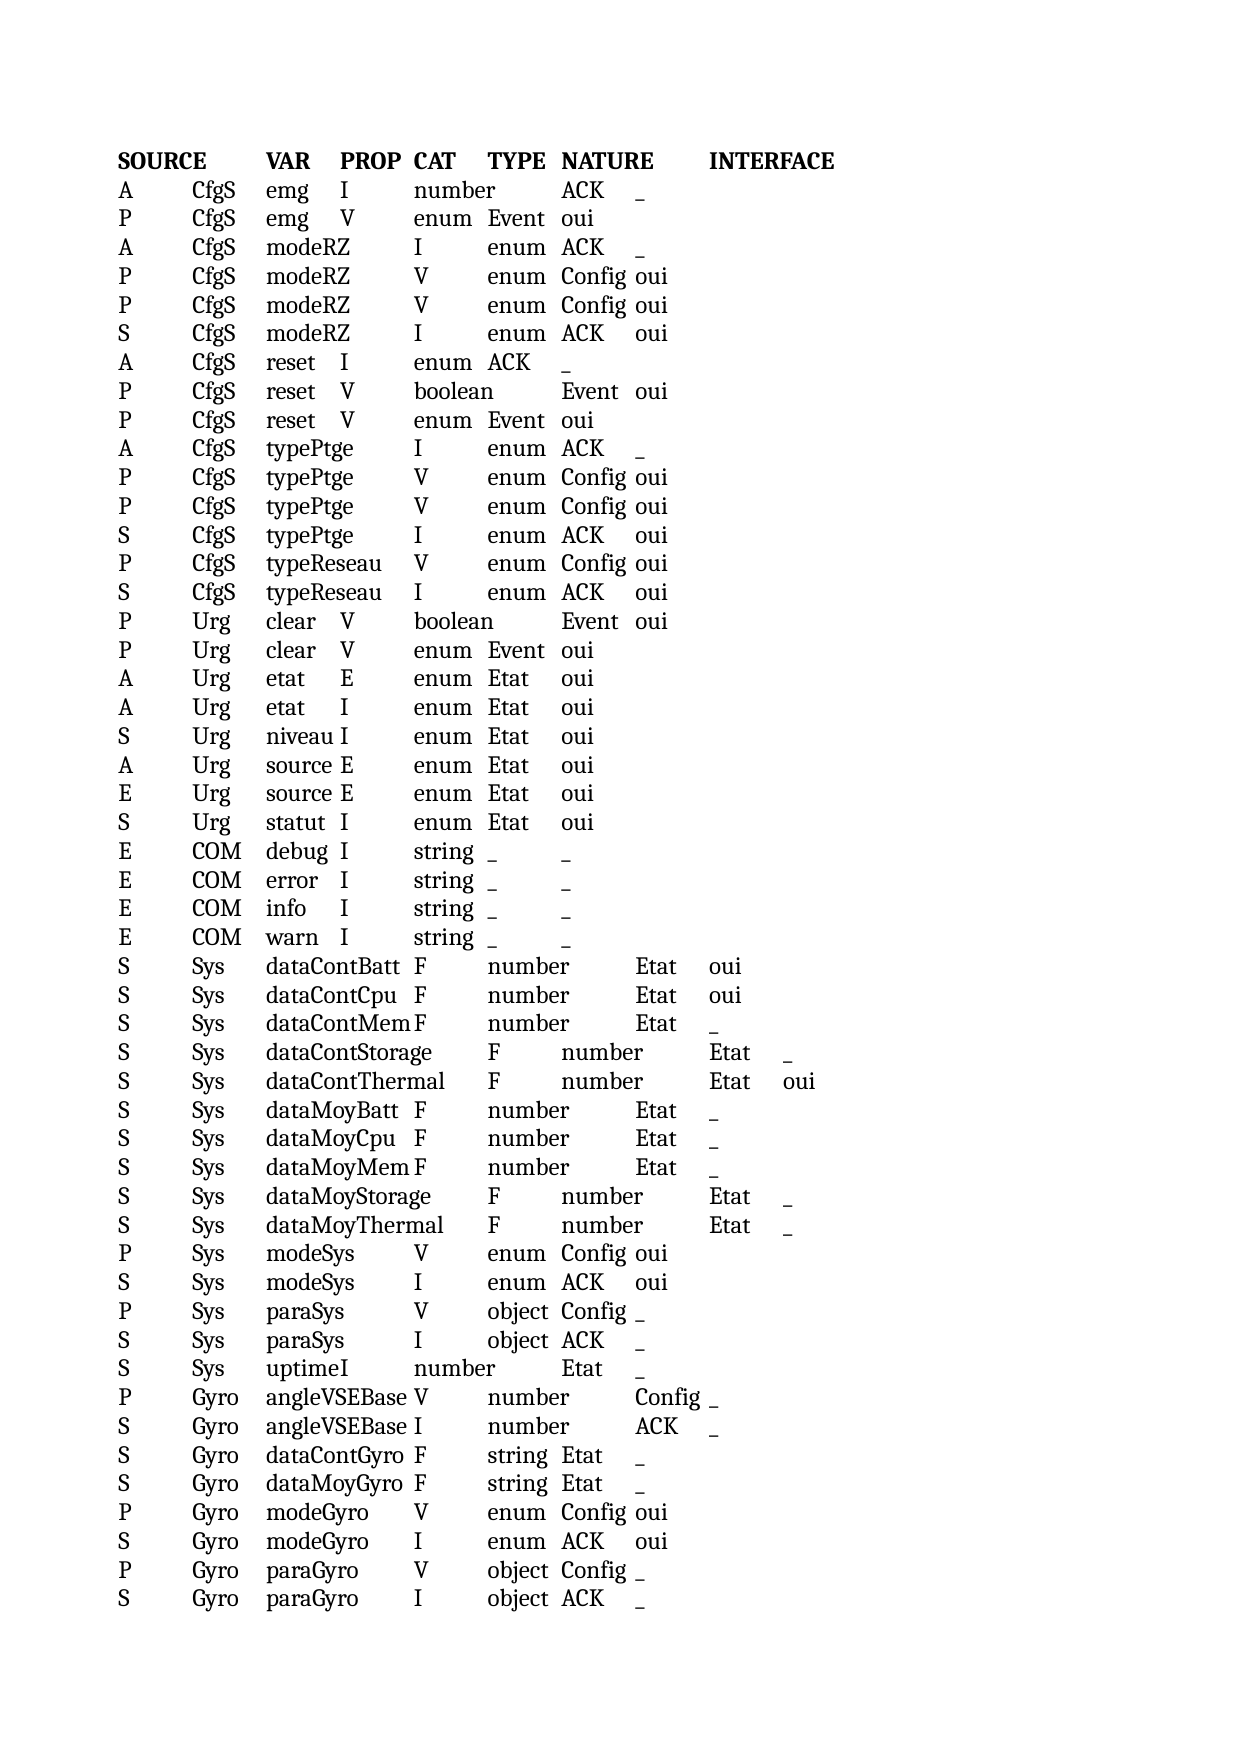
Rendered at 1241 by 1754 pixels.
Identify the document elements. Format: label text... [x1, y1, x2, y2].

text A CfgS reset I enum ACK _ [118, 348, 1122, 377]
text A CfgS emg I number ACK _ [118, 176, 1122, 204]
text S Sys dataMoyThermal F number Etat _ [118, 1211, 1122, 1239]
text P CfgS typePtge V enum Config oui [118, 463, 1122, 492]
text P CfgS reset V enum Event oui [118, 406, 1122, 434]
text S Sys dataMoyCpu F number Etat _ [118, 1124, 1122, 1153]
text S Sys dataContStorage F number Etat _ [118, 1038, 1122, 1067]
text P CfgS modeRZ V enum Config oui [118, 262, 1122, 291]
text P Sys paraSys V object Config _ [118, 1297, 1122, 1326]
text P Urg clear V enum Event oui [118, 636, 1122, 664]
text S Gyro paraGyro I object ACK _ [118, 1584, 1122, 1613]
text S CfgS typePtge I enum ACK oui [118, 521, 1122, 549]
text S Gyro dataContGyro F string Etat _ [118, 1441, 1122, 1469]
text P Gyro angleVSEBase V number Config _ [118, 1383, 1122, 1412]
text S CfgS modeRZ I enum ACK oui [118, 319, 1122, 348]
text S Sys paraSys I object ACK _ [118, 1326, 1122, 1354]
text E COM debug I string _ _ [118, 837, 1122, 866]
text P CfgS reset V boolean Event oui [118, 377, 1122, 406]
text S Sys dataMoyStorage F number Etat _ [118, 1182, 1122, 1211]
text S Sys dataContBatt F number Etat oui [118, 952, 1122, 981]
text S Sys modeSys I enum ACK oui [118, 1268, 1122, 1297]
text P CfgS typePtge V enum Config oui [118, 492, 1122, 521]
text E Urg source E enum Etat oui [118, 779, 1122, 808]
text S Sys dataContMem F number Etat _ [118, 1009, 1122, 1038]
text SOURCE VAR PROP CAT TYPE NATURE INTERFACE [118, 147, 1122, 176]
text P CfgS typeReseau V enum Config oui [118, 549, 1122, 578]
text E COM warn I string _ _ [118, 923, 1122, 952]
text S CfgS typeReseau I enum ACK oui [118, 578, 1122, 607]
text S Sys dataContCpu F number Etat oui [118, 981, 1122, 1009]
text P Urg clear V boolean Event oui [118, 607, 1122, 636]
text S Sys dataMoyMem F number Etat _ [118, 1153, 1122, 1182]
text S Sys dataContThermal F number Etat oui [118, 1067, 1122, 1096]
text E COM error I string _ _ [118, 866, 1122, 894]
text A Urg etat E enum Etat oui [118, 664, 1122, 693]
text S Gyro angleVSEBase I number ACK _ [118, 1412, 1122, 1441]
text P Gyro paraGyro V object Config _ [118, 1556, 1122, 1584]
text A CfgS typePtge I enum ACK _ [118, 434, 1122, 463]
text S Urg statut I enum Etat oui [118, 808, 1122, 837]
text S Sys uptime I number Etat _ [118, 1354, 1122, 1383]
text S Gyro modeGyro I enum ACK oui [118, 1527, 1122, 1556]
text S Sys dataMoyBatt F number Etat _ [118, 1096, 1122, 1124]
text S Urg niveau I enum Etat oui [118, 722, 1122, 751]
text E COM info I string _ _ [118, 894, 1122, 923]
text A CfgS modeRZ I enum ACK _ [118, 233, 1122, 262]
text A Urg etat I enum Etat oui [118, 693, 1122, 722]
text S Gyro dataMoyGyro F string Etat _ [118, 1469, 1122, 1498]
text P CfgS emg V enum Event oui [118, 204, 1122, 233]
text P Sys modeSys V enum Config oui [118, 1239, 1122, 1268]
text P CfgS modeRZ V enum Config oui [118, 291, 1122, 319]
text P Gyro modeGyro V enum Config oui [118, 1498, 1122, 1527]
text A Urg source E enum Etat oui [118, 751, 1122, 779]
